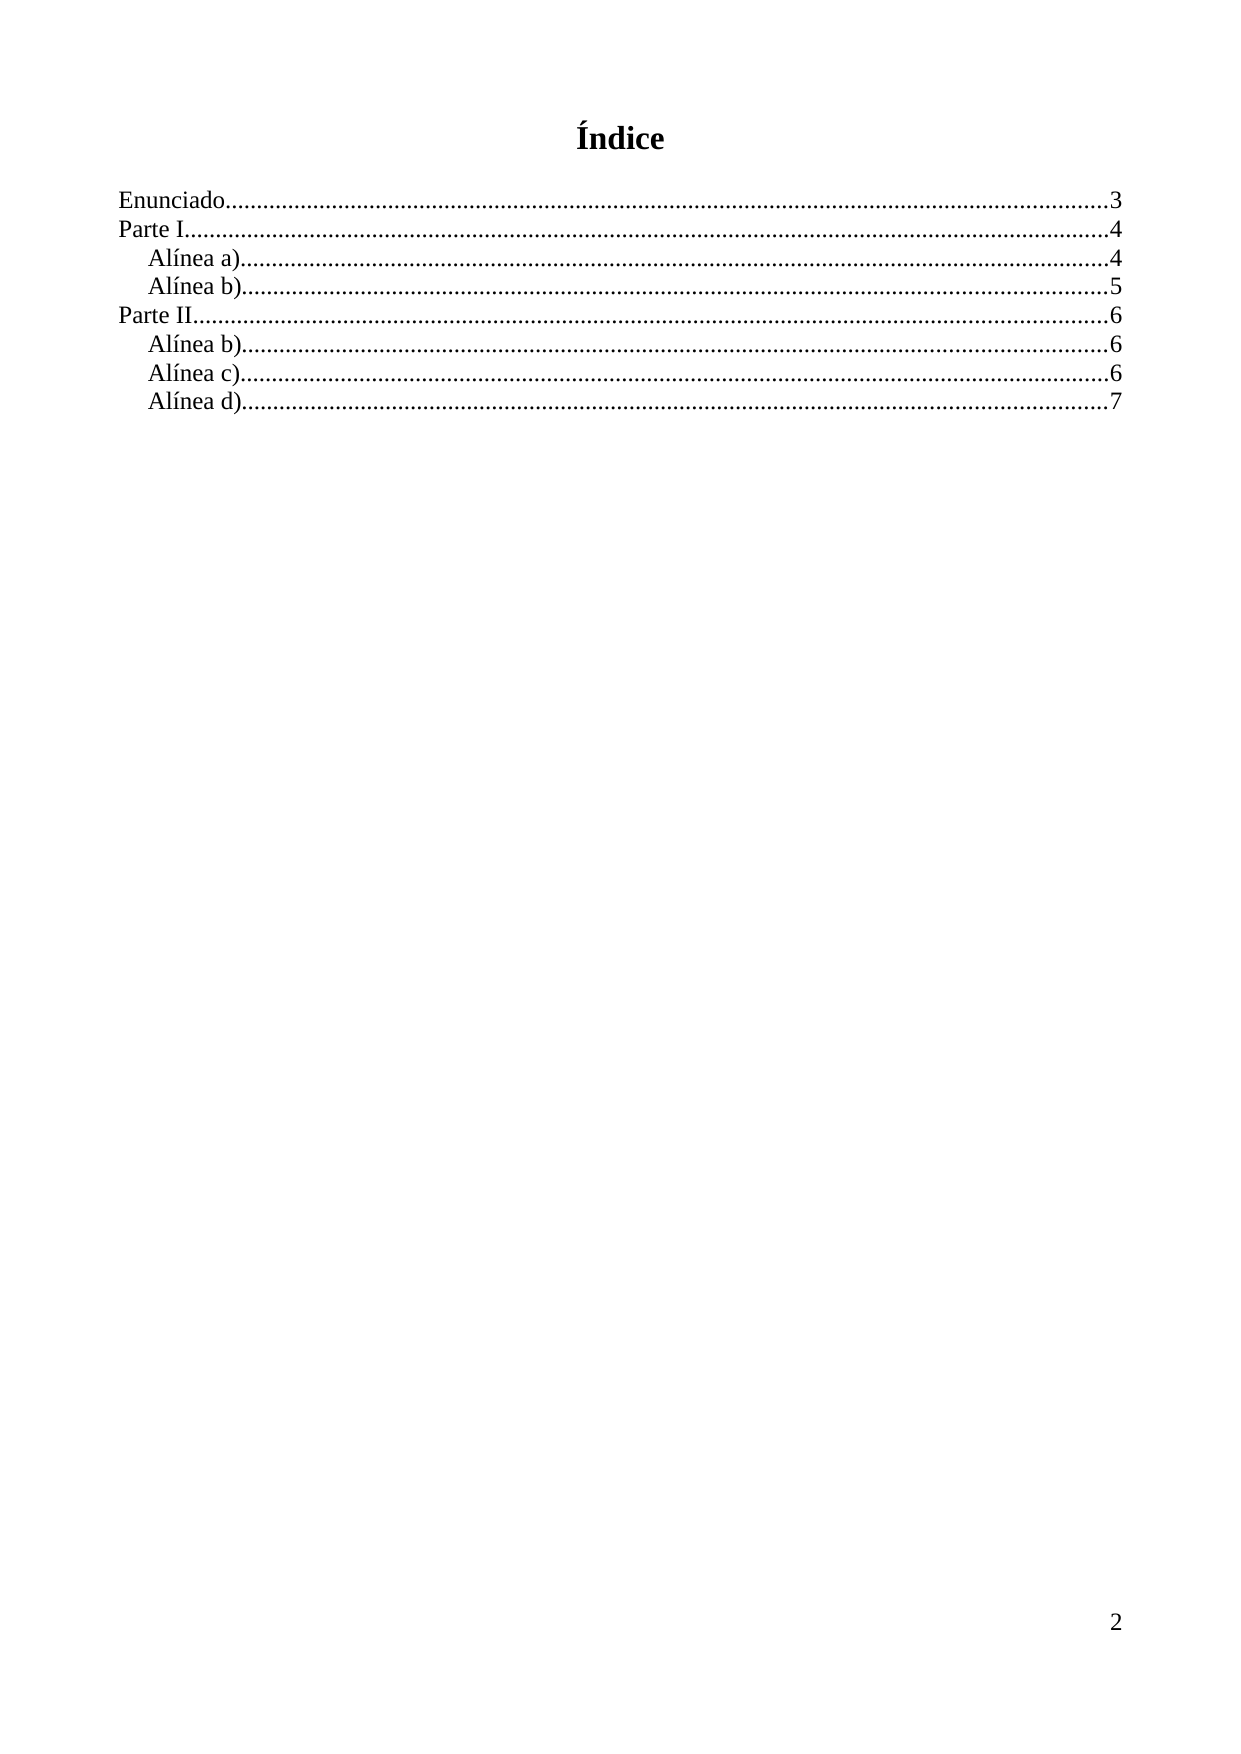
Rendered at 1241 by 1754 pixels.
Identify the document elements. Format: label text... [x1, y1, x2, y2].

text Parte I 4 [118, 214, 1122, 243]
text Índice [118, 118, 1122, 156]
text Alínea b) 6 [148, 329, 1122, 358]
text Enunciado 3 [118, 185, 1122, 214]
text Parte II 6 [118, 300, 1122, 329]
text Alínea d) 7 [148, 386, 1122, 415]
text Alínea b) 5 [148, 271, 1122, 300]
text Alínea a) 4 [148, 243, 1122, 271]
text Alínea c) 6 [148, 358, 1122, 386]
